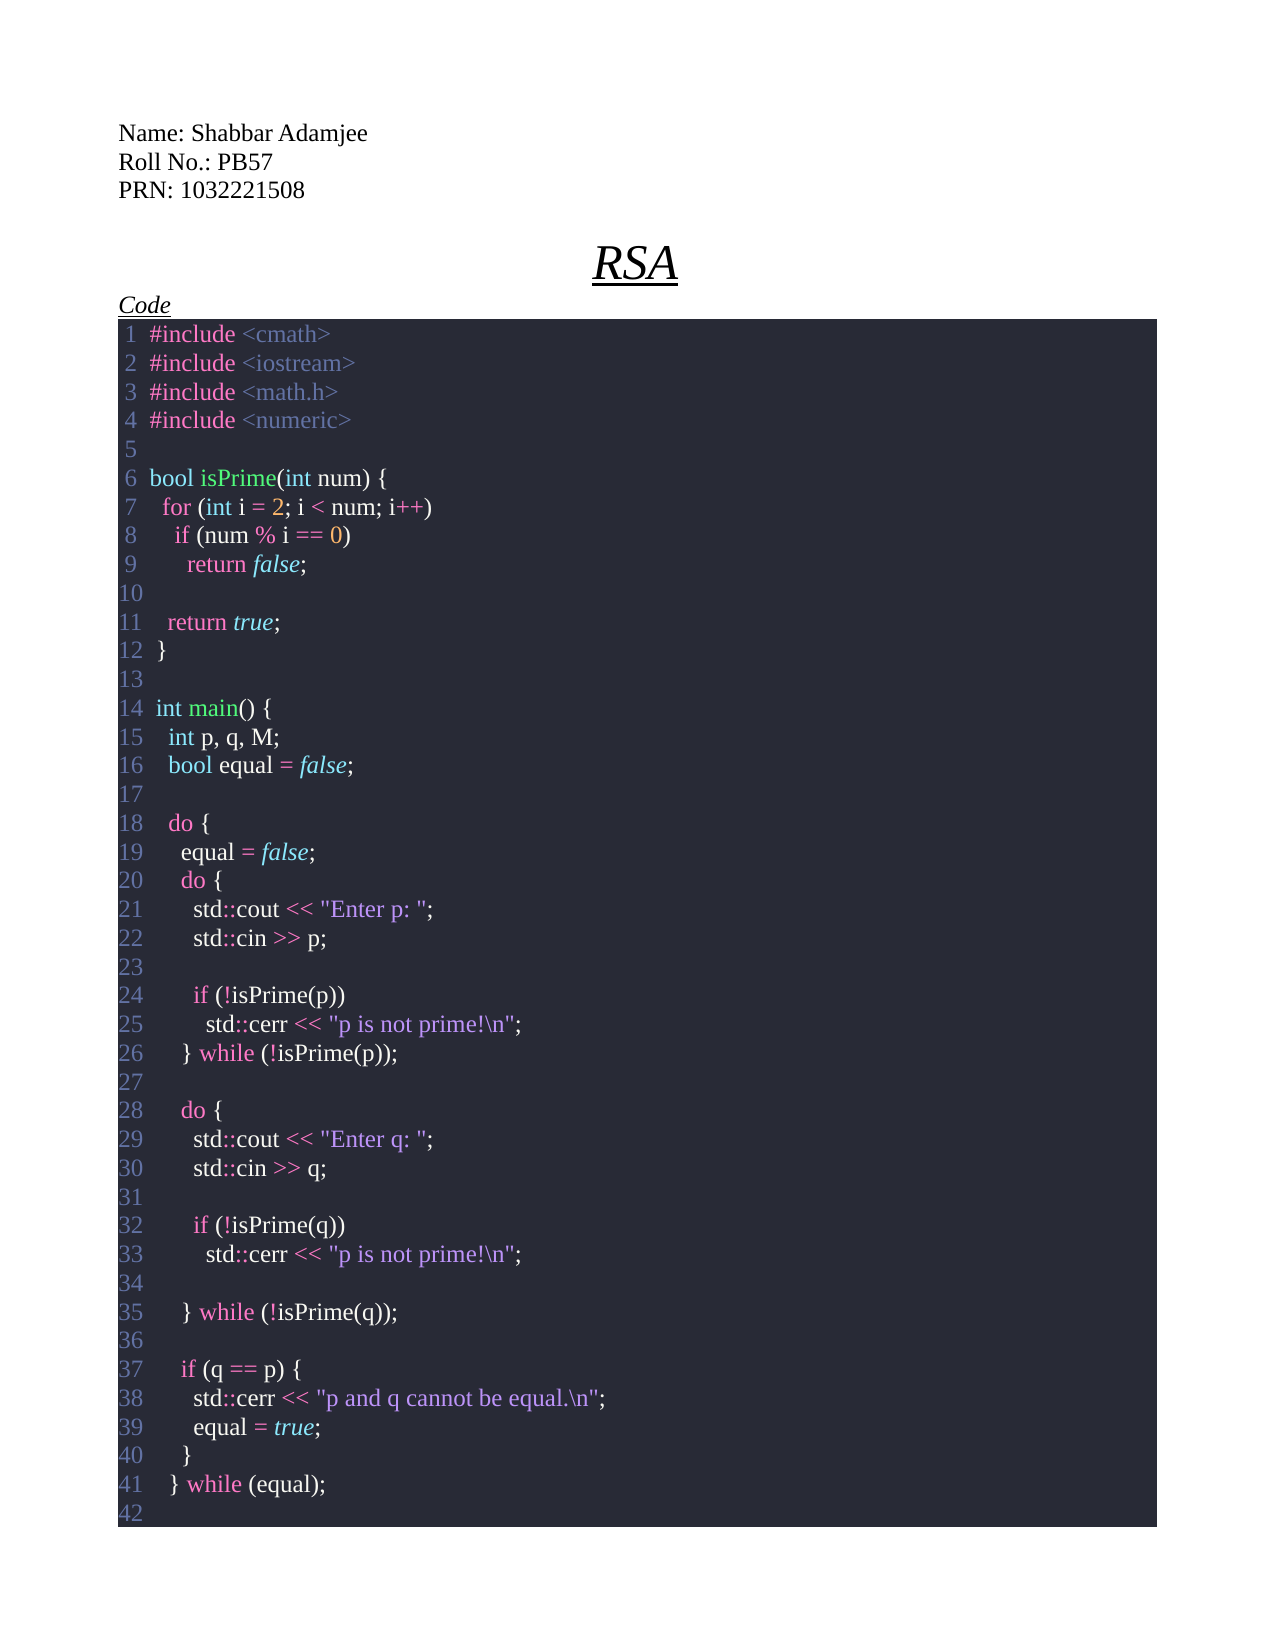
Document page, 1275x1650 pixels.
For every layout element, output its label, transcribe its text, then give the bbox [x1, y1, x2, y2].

text 17 [118, 779, 1157, 808]
text 2 #include <iostream> [118, 348, 1157, 377]
text 9 return false; [118, 549, 1157, 578]
text 38 std::cerr << "p and q cannot be equal.\n"; [118, 1383, 1157, 1412]
text 8 if (num % i == 0) [118, 521, 1157, 549]
text 39 equal = true; [118, 1412, 1157, 1441]
text 18 do { [118, 808, 1157, 837]
text 23 [118, 952, 1157, 981]
text 21 std::cout << "Enter p: "; [118, 894, 1157, 923]
text 32 if (!isPrime(q)) [118, 1211, 1157, 1239]
text 22 std::cin >> p; [118, 923, 1157, 952]
text 25 std::cerr << "p is not prime!\n"; [118, 1009, 1157, 1038]
text Roll No.: PB57 [118, 147, 1157, 176]
text 1 #include <cmath> [118, 319, 1157, 348]
text 34 [118, 1268, 1157, 1297]
text 12 } [118, 636, 1157, 664]
text 28 do { [118, 1096, 1157, 1124]
text 6 bool isPrime(int num) { [118, 463, 1157, 492]
text 24 if (!isPrime(p)) [118, 981, 1157, 1009]
text PRN: 1032221508 [118, 176, 1157, 204]
text 29 std::cout << "Enter q: "; [118, 1124, 1157, 1153]
text 40 } [118, 1441, 1157, 1469]
text 4 #include <numeric> [118, 406, 1157, 434]
text Code [118, 291, 1157, 319]
text 31 [118, 1182, 1157, 1211]
text 10 [118, 578, 1157, 607]
text 15 int p, q, M; [118, 722, 1157, 751]
text 36 [118, 1326, 1157, 1354]
text 35 } while (!isPrime(q)); [118, 1297, 1157, 1326]
text 37 if (q == p) { [118, 1354, 1157, 1383]
text 14 int main() { [118, 693, 1157, 722]
text 41 } while (equal); [118, 1469, 1157, 1498]
text 30 std::cin >> q; [118, 1153, 1157, 1182]
text 7 for (int i = 2; i < num; i++) [118, 492, 1157, 521]
text 11 return true; [118, 607, 1157, 636]
text 3 #include <math.h> [118, 377, 1157, 406]
text 19 equal = false; [118, 837, 1157, 866]
text 16 bool equal = false; [118, 751, 1157, 779]
text 13 [118, 664, 1157, 693]
text 42 [118, 1498, 1157, 1527]
text 33 std::cerr << "p is not prime!\n"; [118, 1239, 1157, 1268]
text 20 do { [118, 866, 1157, 894]
text Name: Shabbar Adamjee [118, 118, 1157, 147]
text RSA [118, 233, 1157, 291]
text 26 } while (!isPrime(p)); [118, 1038, 1157, 1067]
text 27 [118, 1067, 1157, 1096]
text 5 [118, 434, 1157, 463]
